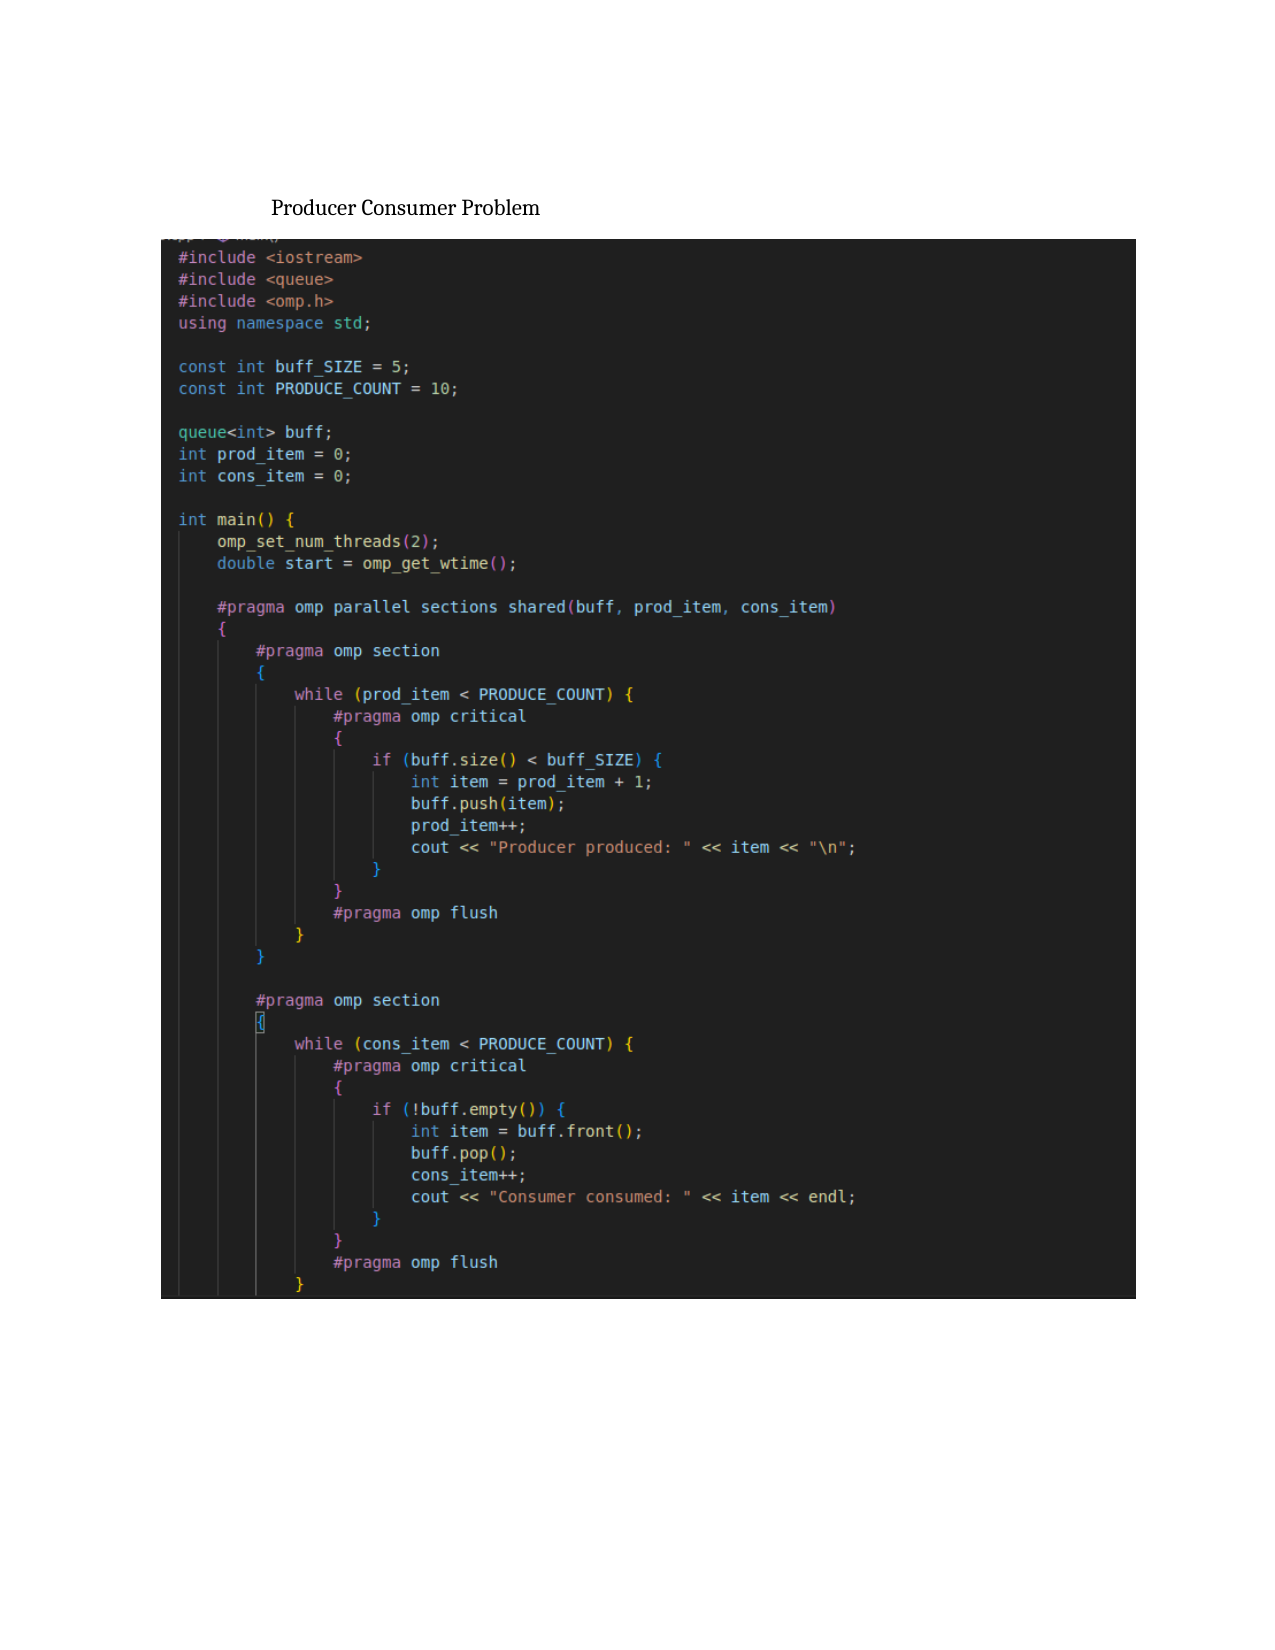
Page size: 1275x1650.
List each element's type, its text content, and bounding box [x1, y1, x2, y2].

subtitle Producer Consumer Problem [210, 195, 1125, 221]
picture [161, 239, 1136, 1299]
